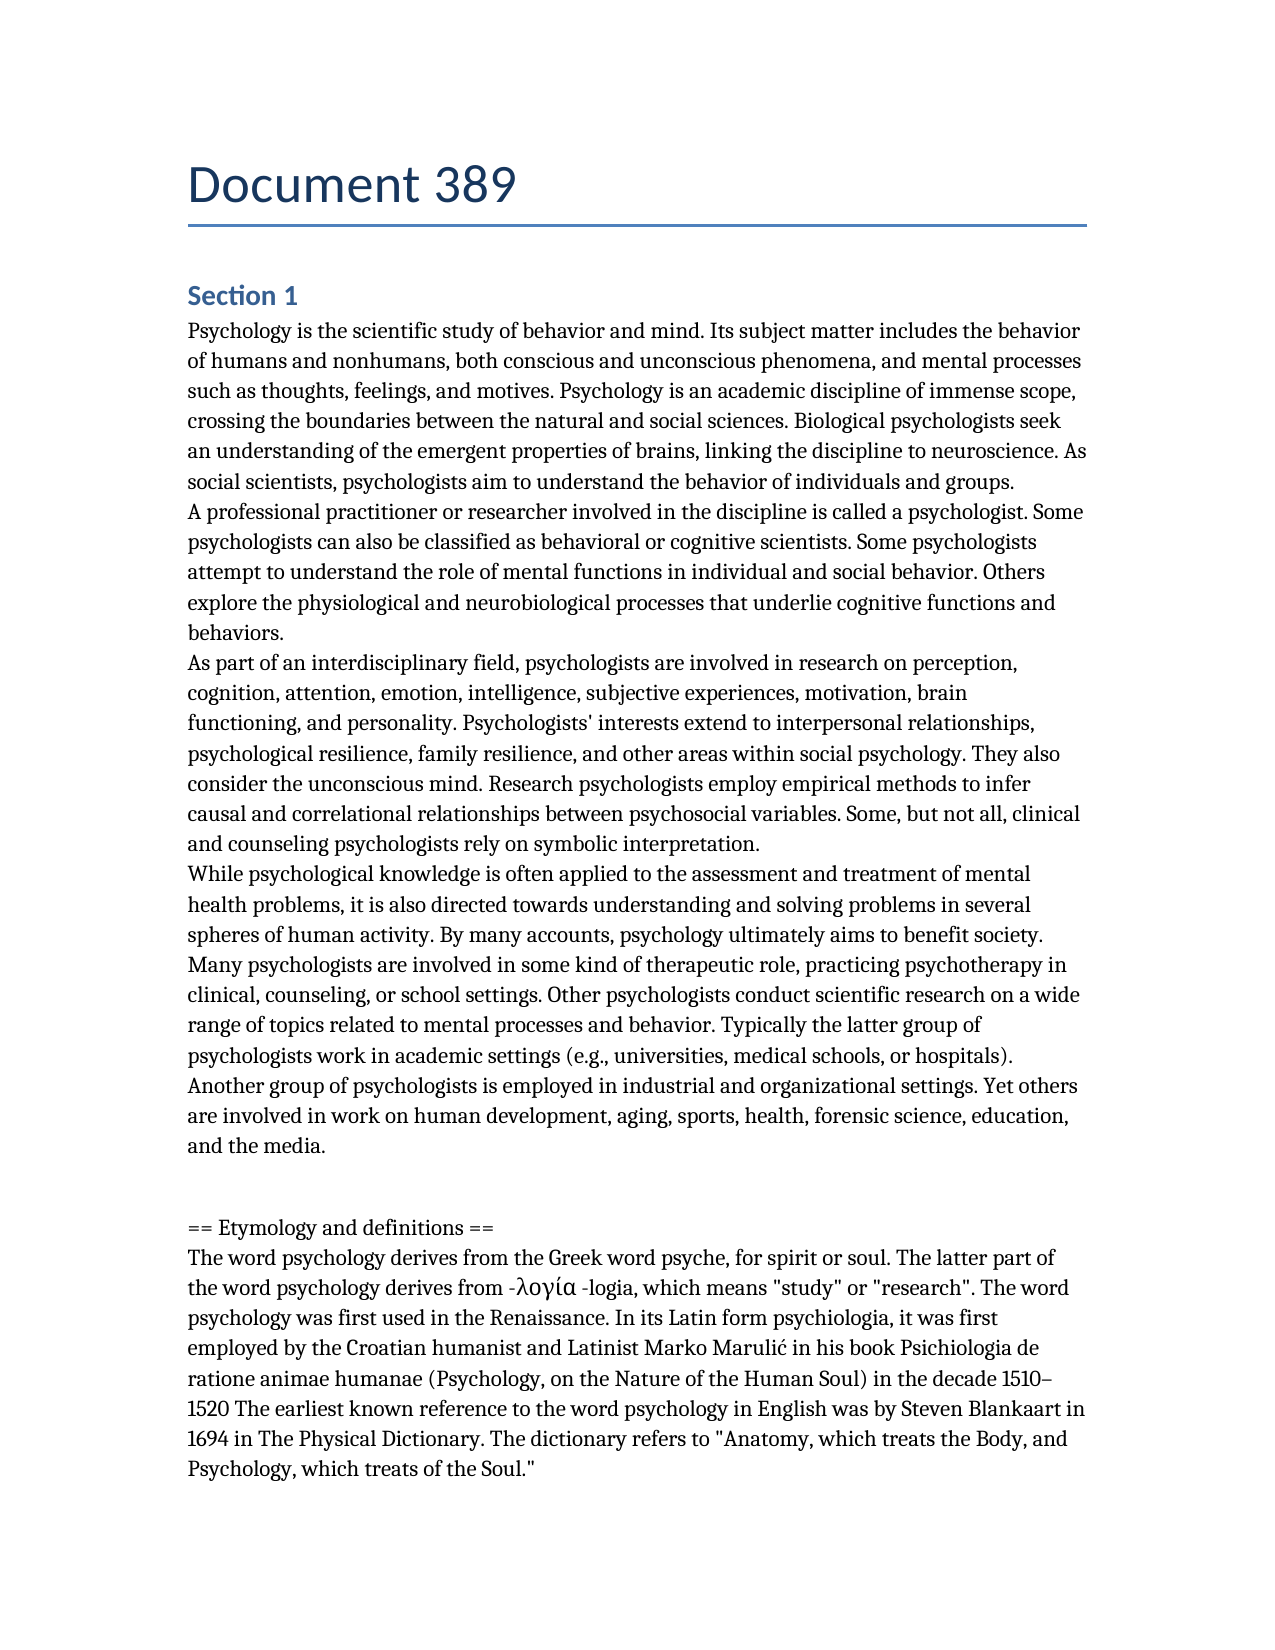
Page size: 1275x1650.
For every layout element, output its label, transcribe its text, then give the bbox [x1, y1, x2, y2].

title Document 389 [187, 150, 1087, 227]
text == Etymology and definitions == The word psychology derives from the Greek word psyche, for spirit or soul. The latter part of the word psychology derives from -λογία -logia, which means "study" or "research". The word psychology was first used in the Renaissance. In its Latin form psychiologia, it was first employed by the Croatian humanist and Latinist Marko Marulić in his book Psichiologia de ratione animae humanae (Psychology, on the Nature of the Human Soul) in the decade 1510–1520 The earliest known reference to the word psychology in English was by Steven Blankaart in 1694 in The Physical Dictionary. The dictionary refers to "Anatomy, which treats the Body, and Psychology, which treats of the Soul." [187, 1184, 1087, 1482]
subtitle Section 1 [187, 277, 1087, 312]
text Psychology is the scientific study of behavior and mind. Its subject matter includes the behavior of humans and nonhumans, both conscious and unconscious phenomena, and mental processes such as thoughts, feelings, and motives. Psychology is an academic discipline of immense scope, crossing the boundaries between the natural and social sciences. Biological psychologists seek an understanding of the emergent properties of brains, linking the discipline to neuroscience. As social scientists, psychologists aim to understand the behavior of individuals and groups. A professional practitioner or researcher involved in the discipline is called a psychologist. Some psychologists can also be classified as behavioral or cognitive scientists. Some psychologists attempt to understand the role of mental functions in individual and social behavior. Others explore the physiological and neurobiological processes that underlie cognitive functions and behaviors. As part of an interdisciplinary field, psychologists are involved in research on perception, cognition, attention, emotion, intelligence, subjective experiences, motivation, brain functioning, and personality. Psychologists' interests extend to interpersonal relationships, psychological resilience, family resilience, and other areas within social psychology. They also consider the unconscious mind. Research psychologists employ empirical methods to infer causal and correlational relationships between psychosocial variables. Some, but not all, clinical and counseling psychologists rely on symbolic interpretation. While psychological knowledge is often applied to the assessment and treatment of mental health problems, it is also directed towards understanding and solving problems in several spheres of human activity. By many accounts, psychology ultimately aims to benefit society. Many psychologists are involved in some kind of therapeutic role, practicing psychotherapy in clinical, counseling, or school settings. Other psychologists conduct scientific research on a wide range of topics related to mental processes and behavior. Typically the latter group of psychologists work in academic settings (e.g., universities, medical schools, or hospitals). Another group of psychologists is employed in industrial and organizational settings. Yet others are involved in work on human development, aging, sports, health, forensic science, education, and the media. [187, 317, 1087, 1159]
